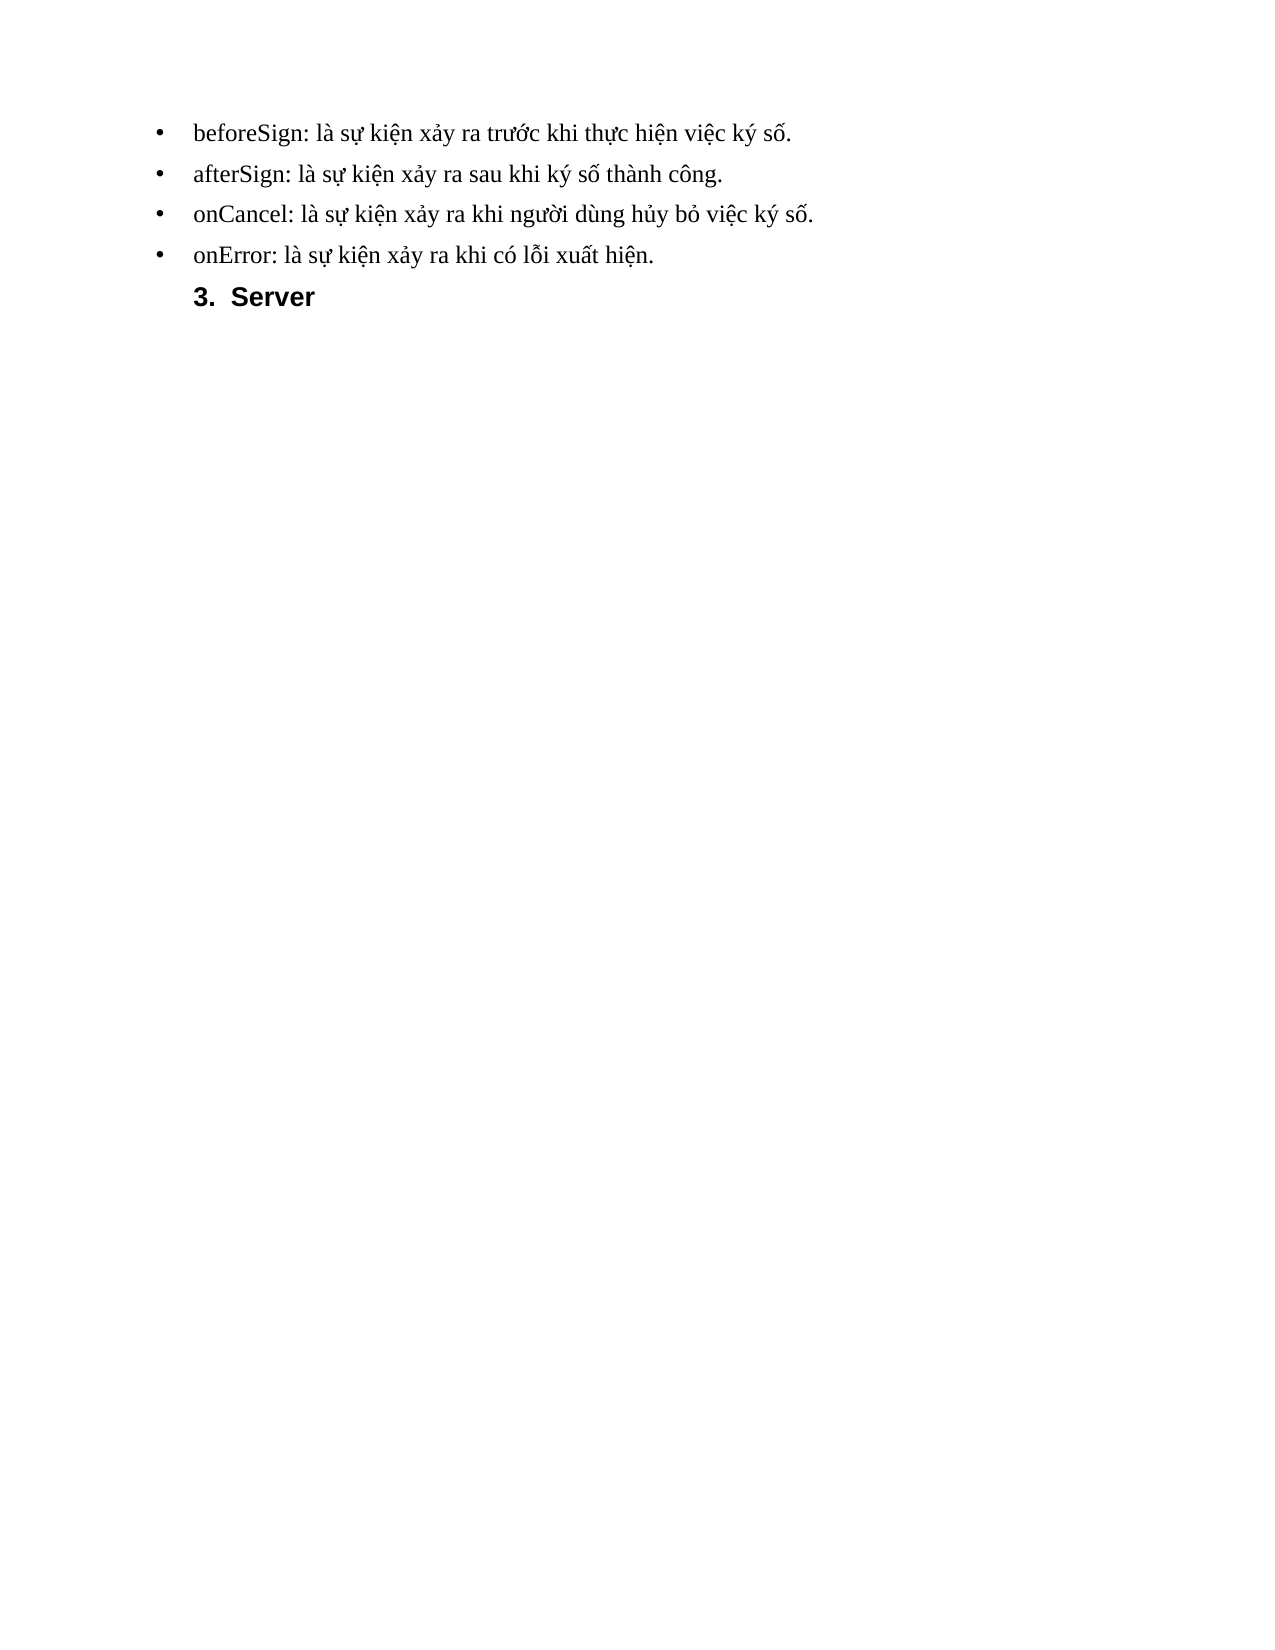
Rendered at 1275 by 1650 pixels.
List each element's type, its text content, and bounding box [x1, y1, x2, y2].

list beforeSign: là sự kiện xảy ra trước khi thực hiện việc ký số. [156, 118, 1157, 147]
subtitle Server [193, 281, 1157, 312]
list afterSign: là sự kiện xảy ra sau khi ký số thành công. [156, 159, 1157, 188]
list onError: là sự kiện xảy ra khi có lỗi xuất hiện. [156, 240, 1157, 269]
list onCancel: là sự kiện xảy ra khi người dùng hủy bỏ việc ký số. [156, 199, 1157, 228]
